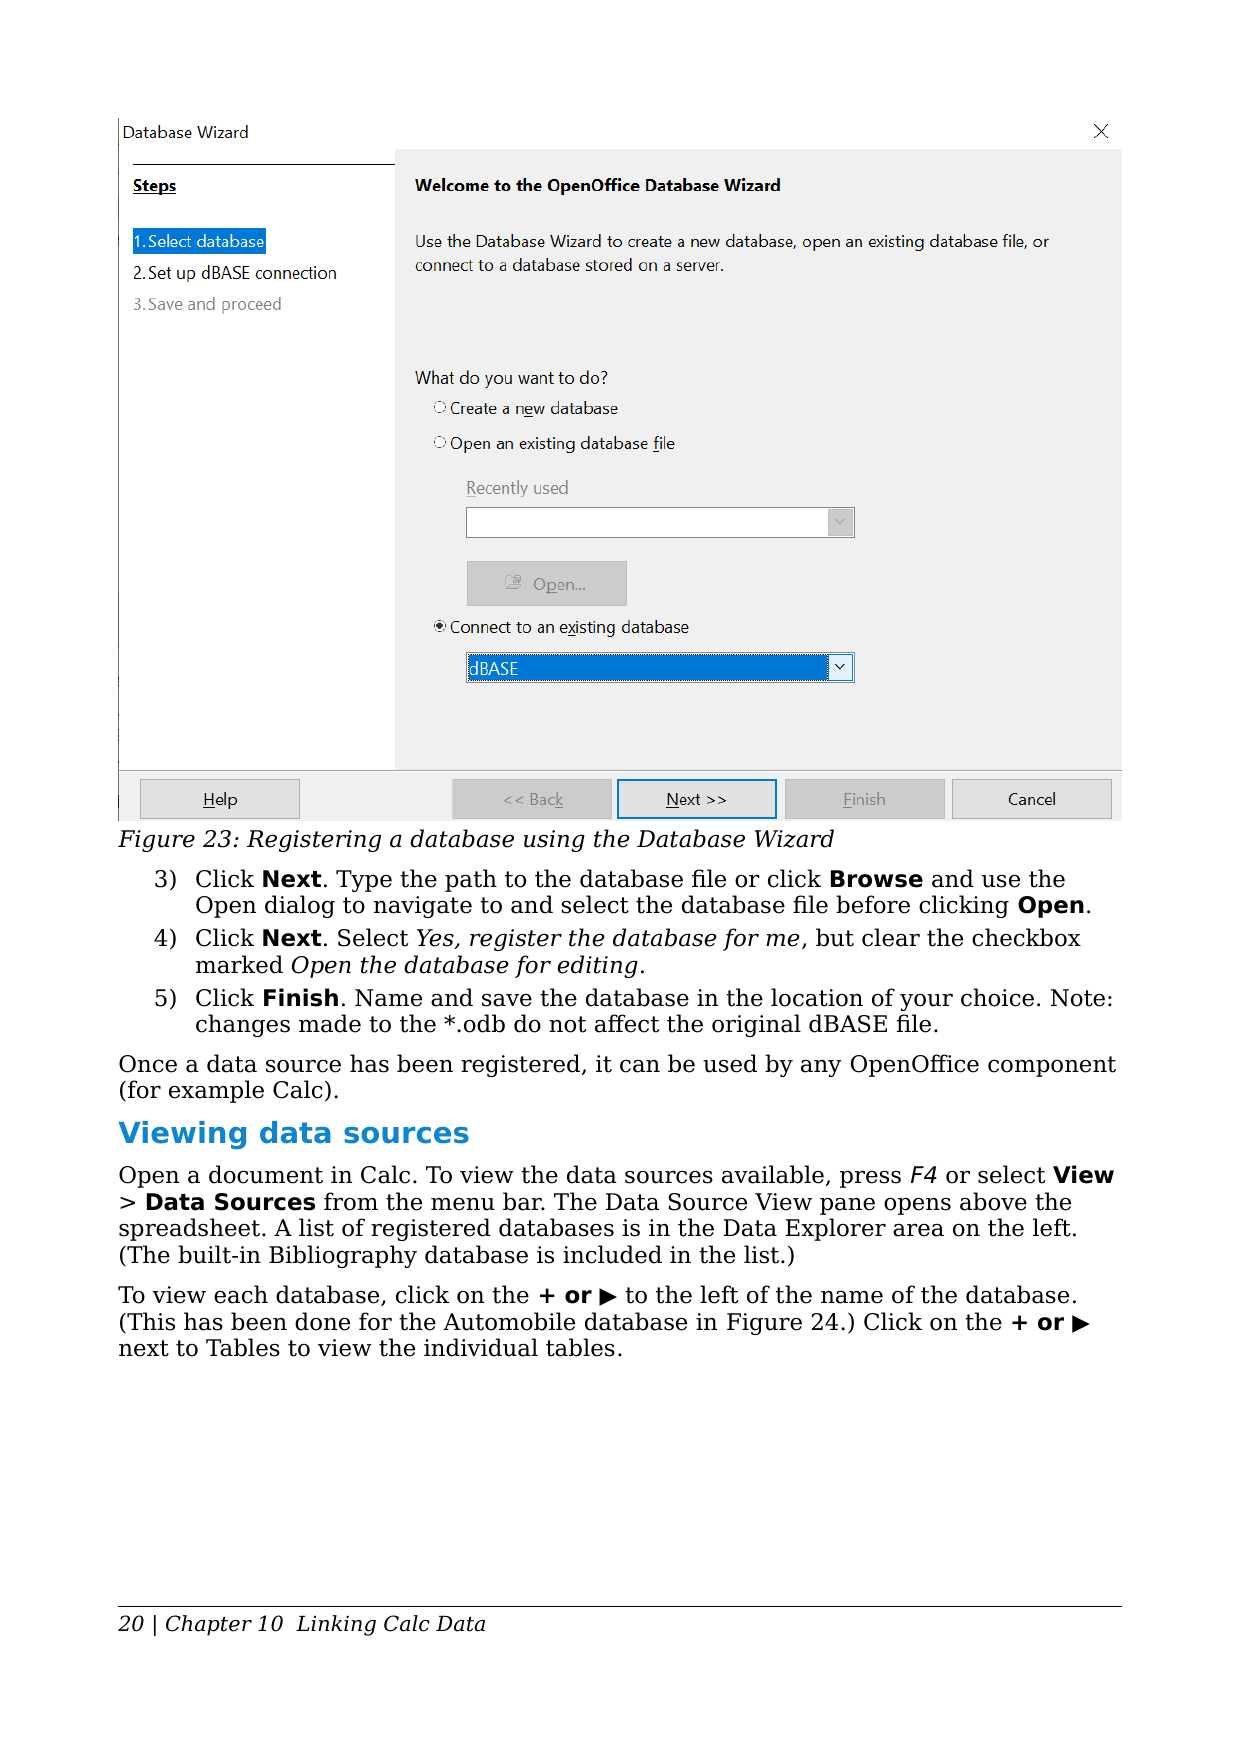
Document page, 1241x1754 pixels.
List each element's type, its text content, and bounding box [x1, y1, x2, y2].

picture [118, 118, 1122, 821]
subtitle Viewing data sources [118, 1116, 1122, 1150]
text Once a data source has been registered, it can be used by any OpenOffice component (for example Calc). [118, 1051, 1122, 1104]
text To view each database, click on the + or ▶ to the left of the name of the database. (This has been done for the Automobile database in Figure 24.) Click on the + or ▶ next to Tables to view the individual tables. [118, 1281, 1122, 1362]
list Click Finish. Name and save the database in the location of your choice. Note: changes made to the *.odb do not affect the original dBASE file. [177, 985, 1122, 1038]
text Open a document in Calc. To view the data sources available, press F4 or select View > Data Sources from the menu bar. The Data Source View pane opens above the spreadsheet. A list of registered databases is in the Data Explorer area on the left. (The built-in Bibliography database is included in the list.) [118, 1162, 1122, 1269]
text Figure 23: Registering a database using the Database Wizard [118, 827, 1122, 853]
list Click Next. Type the path to the database file or click Browse and use the Open dialog to navigate to and select the database file before clicking Open. [177, 866, 1122, 919]
list Click Next. Select Yes, register the database for me, but clear the checkbox marked Open the database for editing. [177, 925, 1122, 979]
